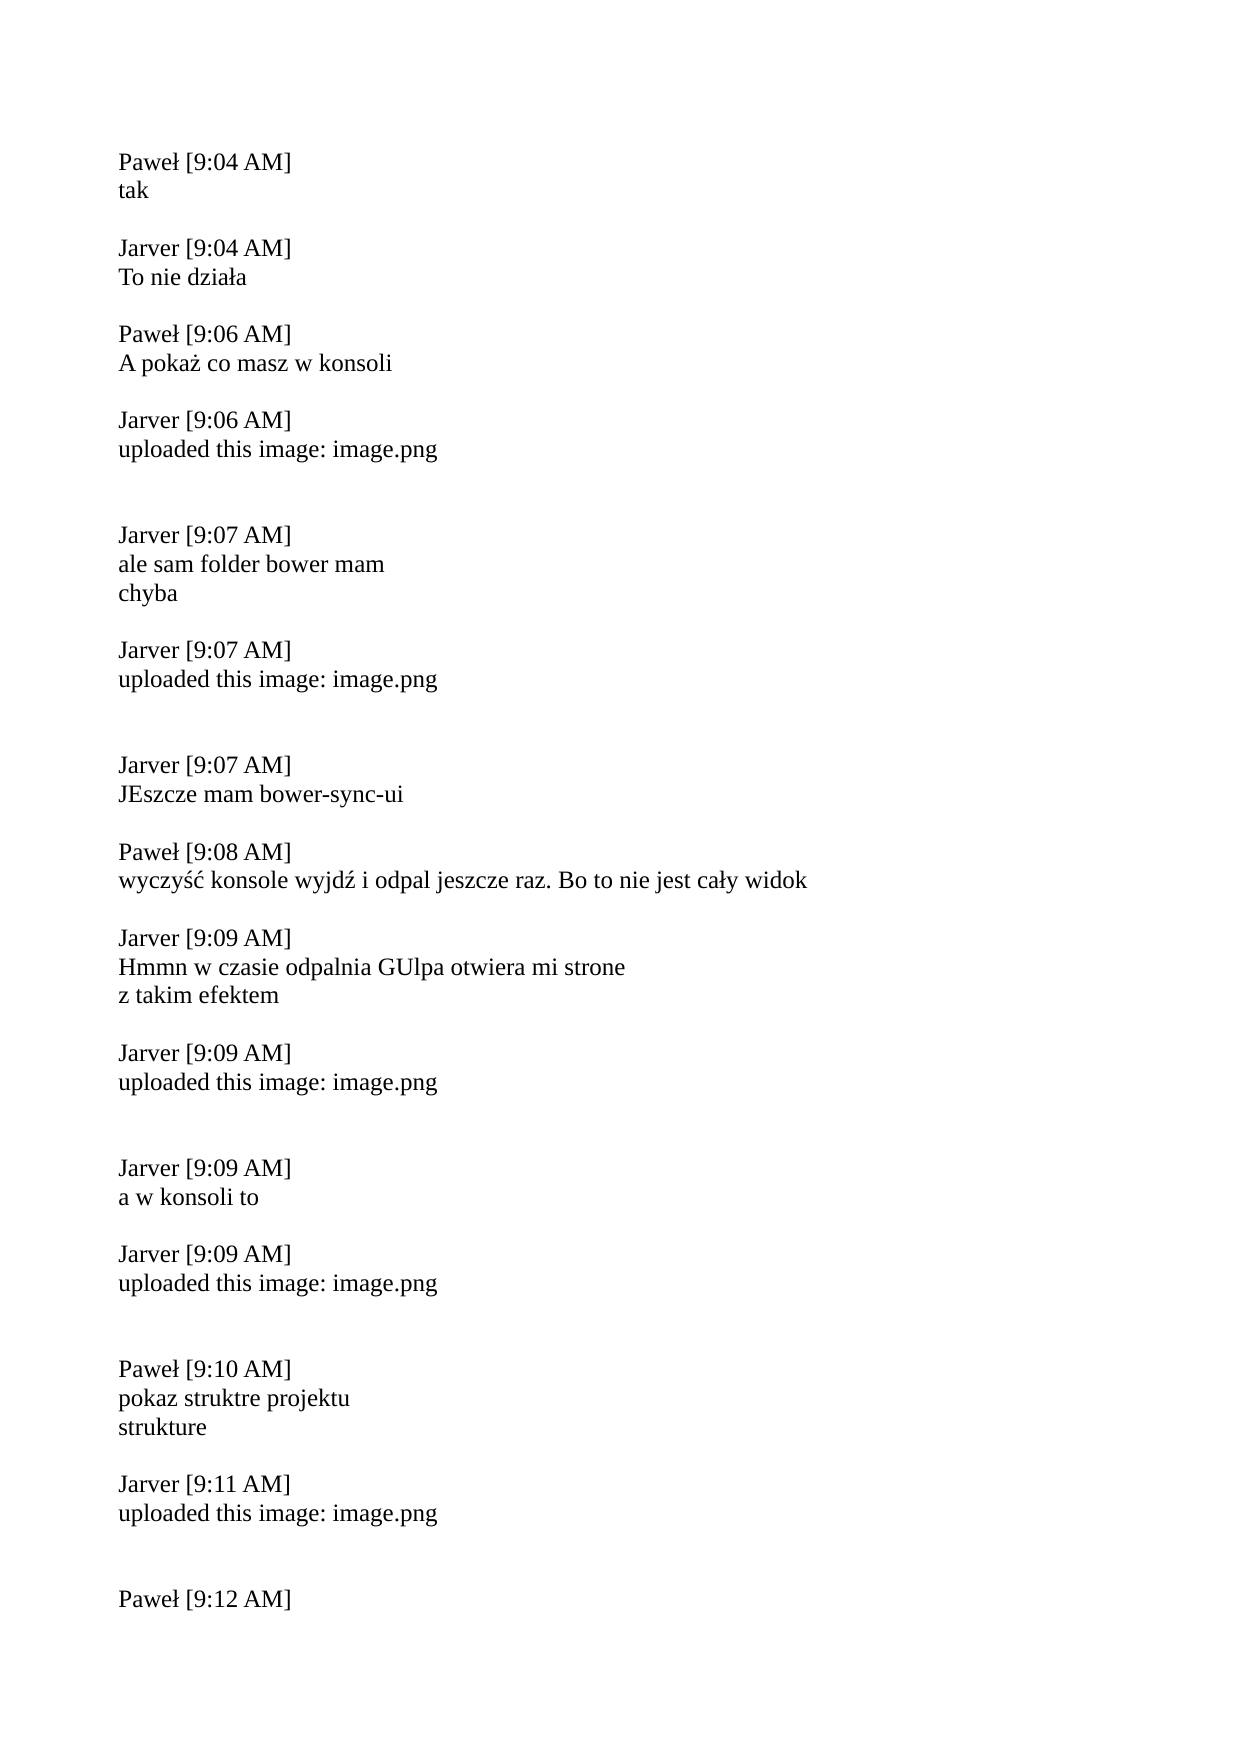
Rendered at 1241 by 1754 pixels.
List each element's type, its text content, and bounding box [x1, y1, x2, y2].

text Paweł [9:04 AM] tak Jarver [9:04 AM] To nie działa Paweł [9:06 AM] A pokaż co masz w konsoli Jarver [9:06 AM] uploaded this image: image.png Jarver [9:07 AM] ale sam folder bower mam chyba Jarver [9:07 AM] uploaded this image: image.png Jarver [9:07 AM] JEszcze mam bower-sync-ui Paweł [9:08 AM] wyczyść konsole wyjdź i odpal jeszcze raz. Bo to nie jest cały widok Jarver [9:09 AM] Hmmn w czasie odpalnia GUlpa otwiera mi strone z takim efektem Jarver [9:09 AM] uploaded this image: image.png Jarver [9:09 AM] a w konsoli to Jarver [9:09 AM] uploaded this image: image.png Paweł [9:10 AM] pokaz struktre projektu strukture Jarver [9:11 AM] uploaded this image: image.png Paweł [9:12 AM] [118, 118, 1122, 1613]
